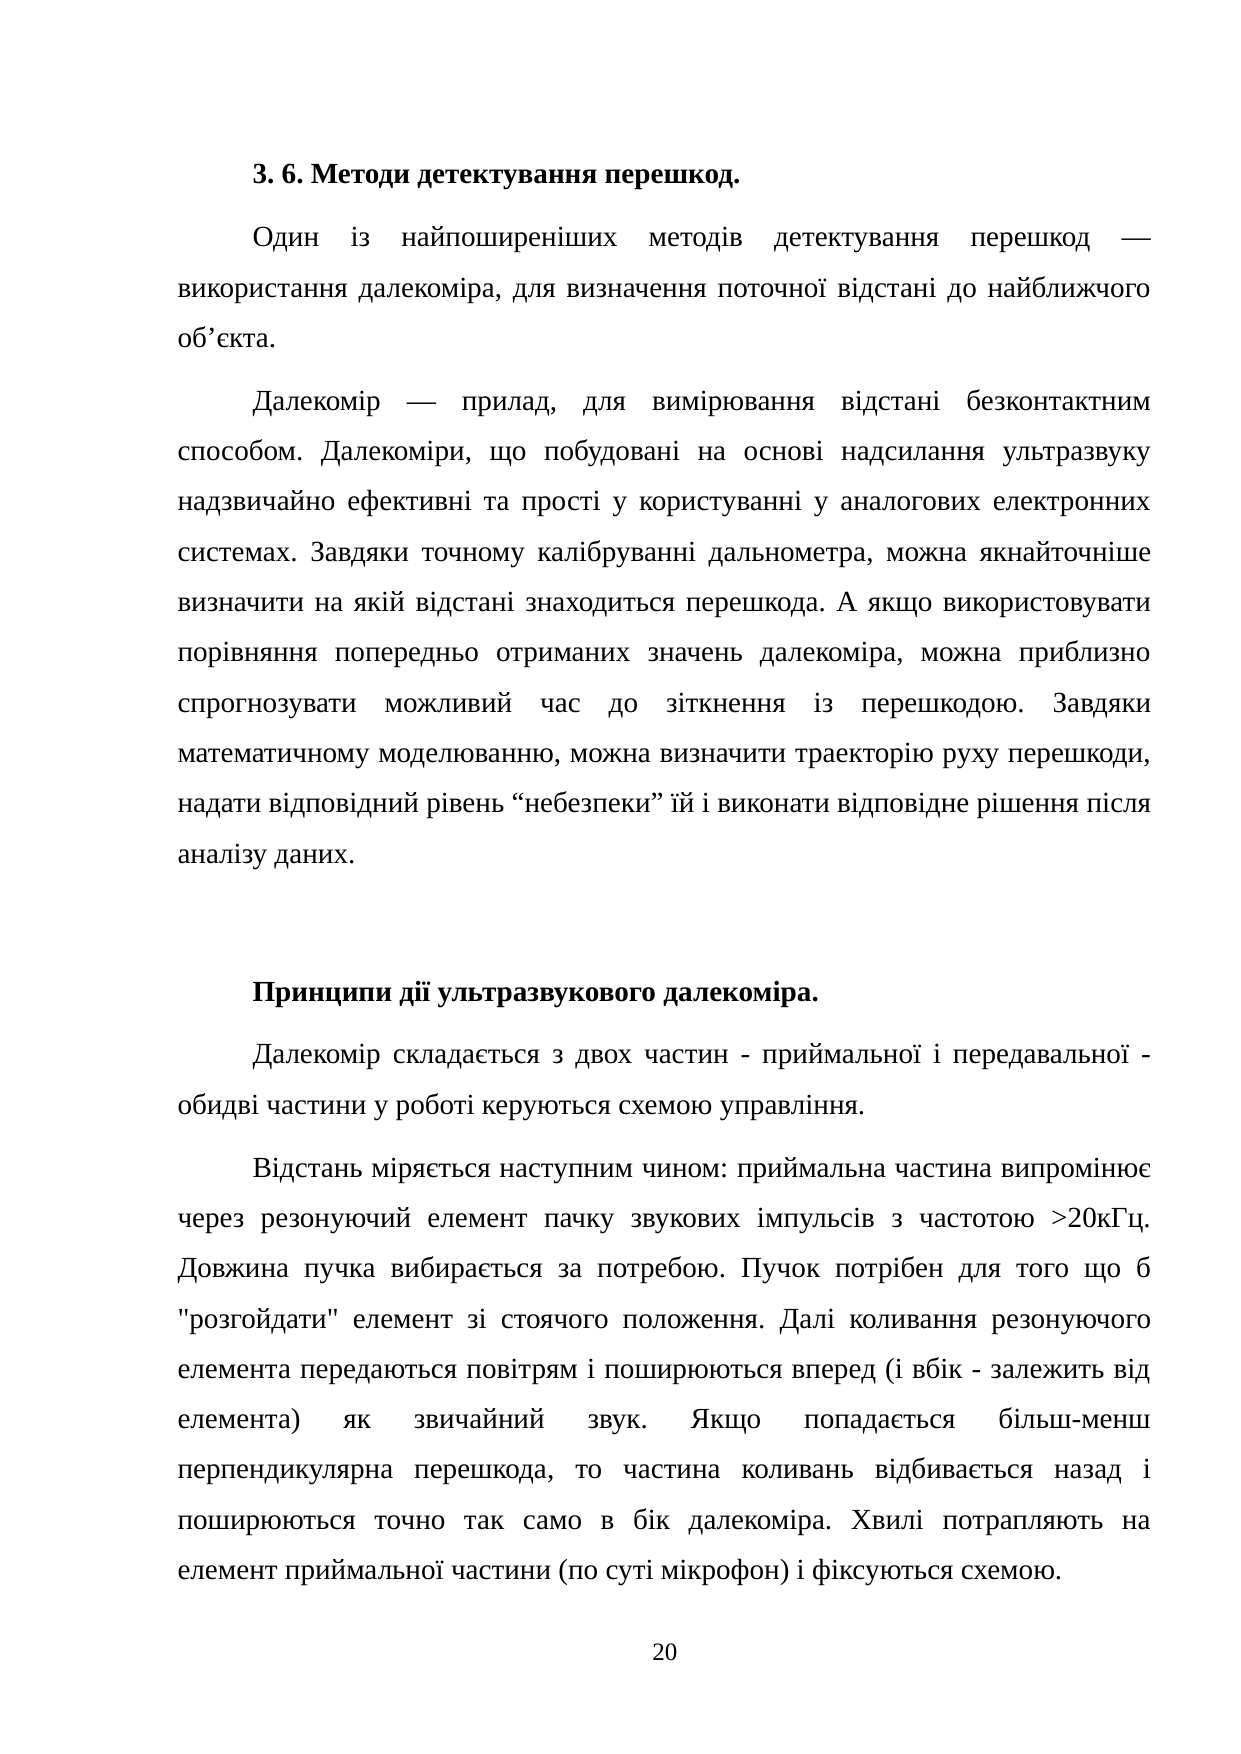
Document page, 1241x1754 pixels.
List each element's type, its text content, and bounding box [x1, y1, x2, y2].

subtitle 3. 6. Методи детектування перешкод. [177, 157, 1152, 190]
subtitle Принципи дії ультразвукового далекоміра. [177, 974, 1152, 1007]
text Один із найпоширеніших методів детектування перешкод — використання далекоміра, для визначення поточної відстані до найближчого об’єкта. [177, 219, 1152, 354]
text Відстань міряється наступним чином: приймальна частина випромінює через резонуючий елемент пачку звукових імпульсів з частотою >20кГц. Довжина пучка вибирається за потребою. Пучок потрібен для того що б "розгойдати" елемент зі стоячого положення. Далі коливання резонуючого елемента передаються повітрям і поширюються вперед (і вбік - залежить від елемента) як звичайний звук. Якщо попадається більш-менш перпендикулярна перешкода, то частина коливань відбивається назад і поширюються точно так само в бік далекоміра. Хвилі потрапляють на елемент приймальної частини (по суті мікрофон) і фіксуються схемою. [177, 1150, 1152, 1586]
text Далекомір — прилад, для вимірювання відстані безконтактним способом. Далекоміри, що побудовані на основі надсилання ультразвуку надзвичайно ефективні та прості у користуванні у аналогових електронних системах. Завдяки точному калібруванні дальнометра, можна якнайточніше визначити на якій відстані знаходиться перешкода. А якщо використовувати порівняння попередньо отриманих значень далекоміра, можна приблизно спрогнозувати можливий час до зіткнення із перешкодою. Завдяки математичному моделюванню, можна визначити траекторію руху перешкоди, надати відповідний рівень “небезпеки” їй і виконати відповідне рішення після аналізу даних. [177, 383, 1152, 869]
text Далекомір складається з двох частин - приймальної і передавальної - обидві частини у роботі керуються схемою управління. [177, 1037, 1152, 1121]
